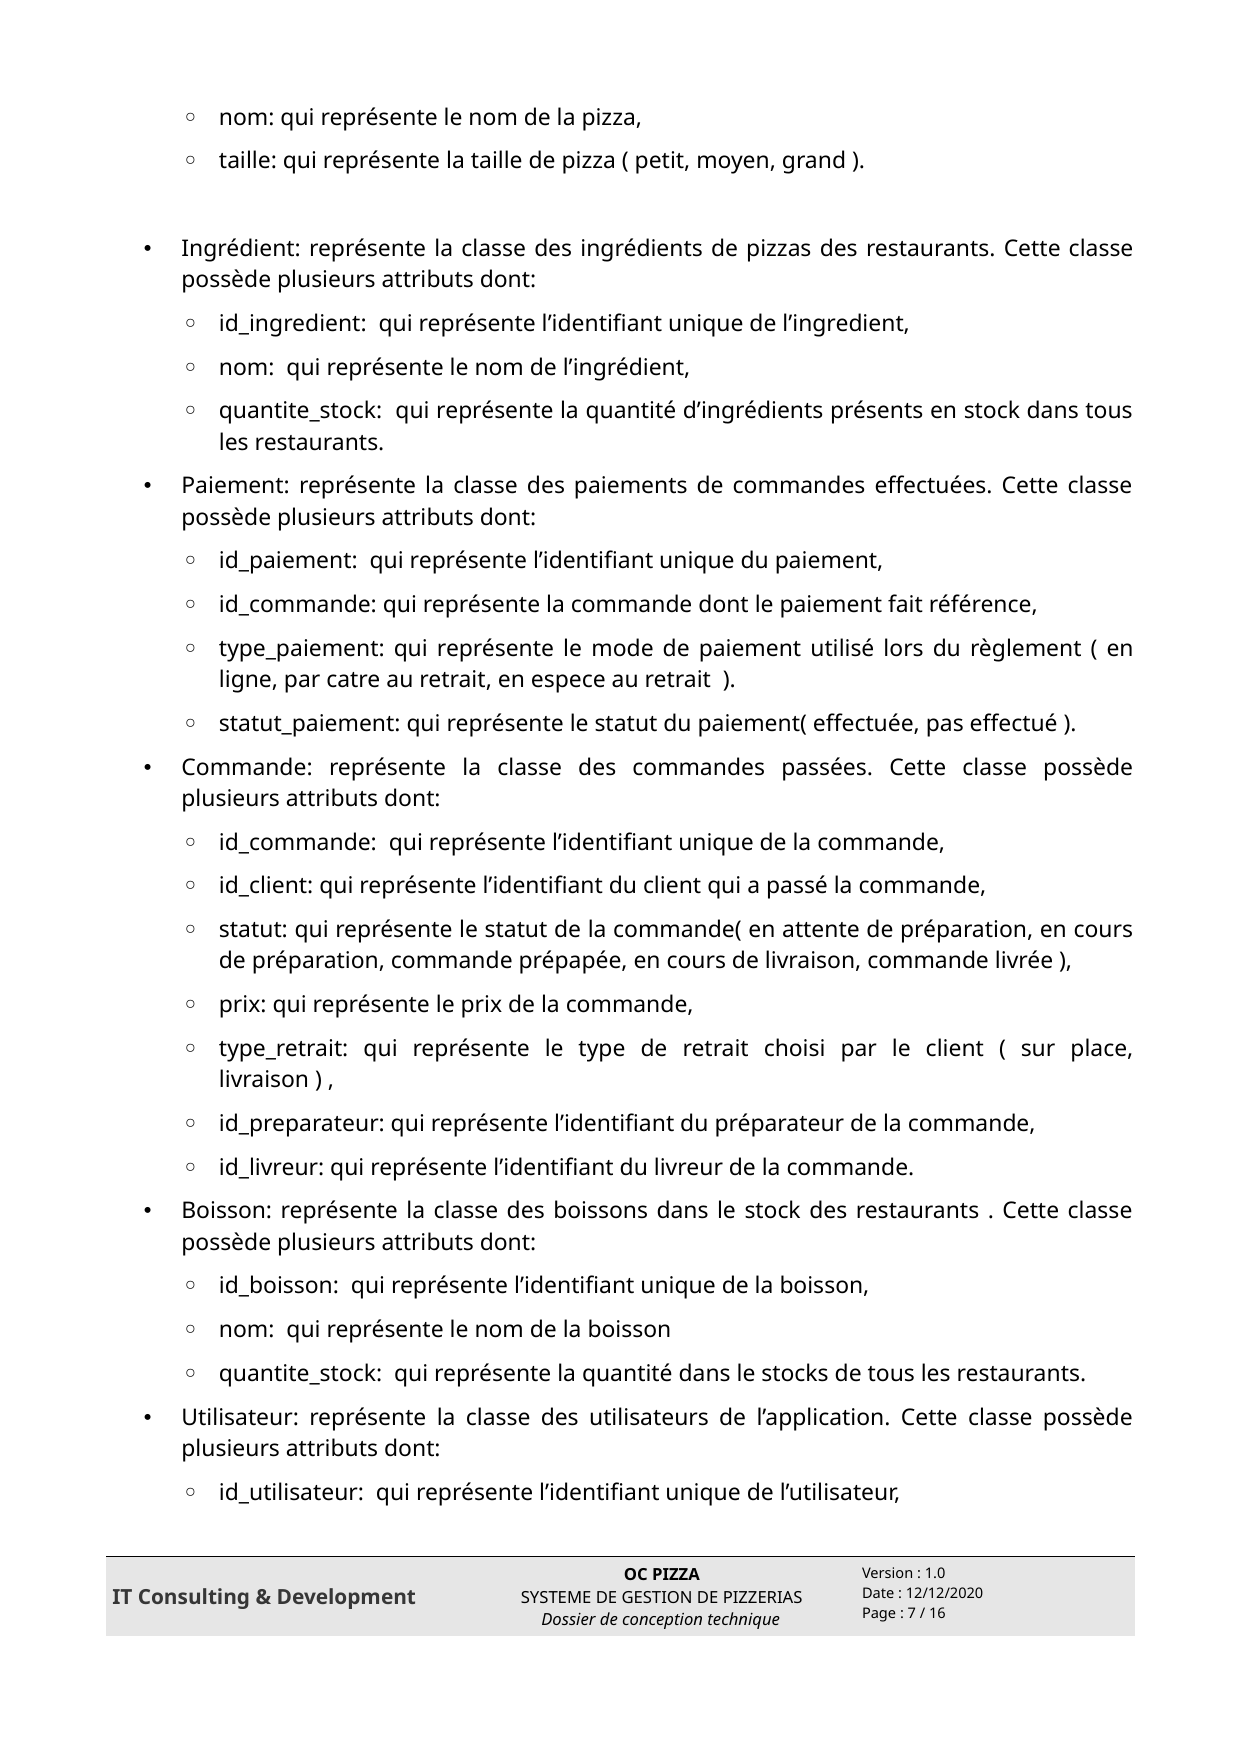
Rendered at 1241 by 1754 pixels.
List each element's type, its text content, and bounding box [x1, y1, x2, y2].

list Ingrédient: représente la classe des ingrédients de pizzas des restaurants. Cette classe possède plusieurs attributs dont: [144, 232, 1134, 294]
list id_client: qui représente l’identifiant du client qui a passé la commande, [181, 869, 1134, 900]
list id_preparateur: qui représente l’identifiant du préparateur de la commande, [181, 1107, 1134, 1138]
list statut: qui représente le statut de la commande( en attente de préparation, en cours de préparation, commande prépapée, en cours de livraison, commande livrée ), [181, 913, 1134, 975]
list Commande: représente la classe des commandes passées. Cette classe possède plusieurs attributs dont: [144, 750, 1134, 813]
list nom: qui représente le nom de l’ingrédient, [181, 350, 1134, 382]
list quantite_stock: qui représente la quantité d’ingrédients présents en stock dans tous les restaurants. [181, 394, 1134, 457]
list Utilisateur: représente la classe des utilisateurs de l’application. Cette classe possède plusieurs attributs dont: [144, 1400, 1134, 1463]
list nom: qui représente le nom de la pizza, [181, 100, 1134, 132]
list id_commande: qui représente la commande dont le paiement fait référence, [181, 588, 1134, 619]
list id_boisson: qui représente l’identifiant unique de la boisson, [181, 1269, 1134, 1300]
list Boisson: représente la classe des boissons dans le stock des restaurants . Cette classe possède plusieurs attributs dont: [144, 1194, 1134, 1257]
list statut_paiement: qui représente le statut du paiement( effectuée, pas effectué ). [181, 707, 1134, 738]
list type_retrait: qui représente le type de retrait choisi par le client ( sur place, livraison ) , [181, 1032, 1134, 1094]
list id_paiement: qui représente l’identifiant unique du paiement, [181, 544, 1134, 575]
list prix: qui représente le prix de la commande, [181, 988, 1134, 1019]
list taille: qui représente la taille de pizza ( petit, moyen, grand ). [181, 144, 1134, 175]
list id_livreur: qui représente l’identifiant du livreur de la commande. [181, 1150, 1134, 1182]
list id_commande: qui représente l’identifiant unique de la commande, [181, 825, 1134, 857]
list quantite_stock: qui représente la quantité dans le stocks de tous les restaurants. [181, 1357, 1134, 1388]
list nom: qui représente le nom de la boisson [181, 1313, 1134, 1344]
list id_ingredient: qui représente l’identifiant unique de l’ingredient, [181, 307, 1134, 338]
list type_paiement: qui représente le mode de paiement utilisé lors du règlement ( en ligne, par catre au retrait, en espece au retrait ). [181, 632, 1134, 694]
list id_utilisateur: qui représente l’identifiant unique de l’utilisateur, [181, 1475, 1134, 1507]
list Paiement: représente la classe des paiements de commandes effectuées. Cette classe possède plusieurs attributs dont: [144, 469, 1134, 532]
